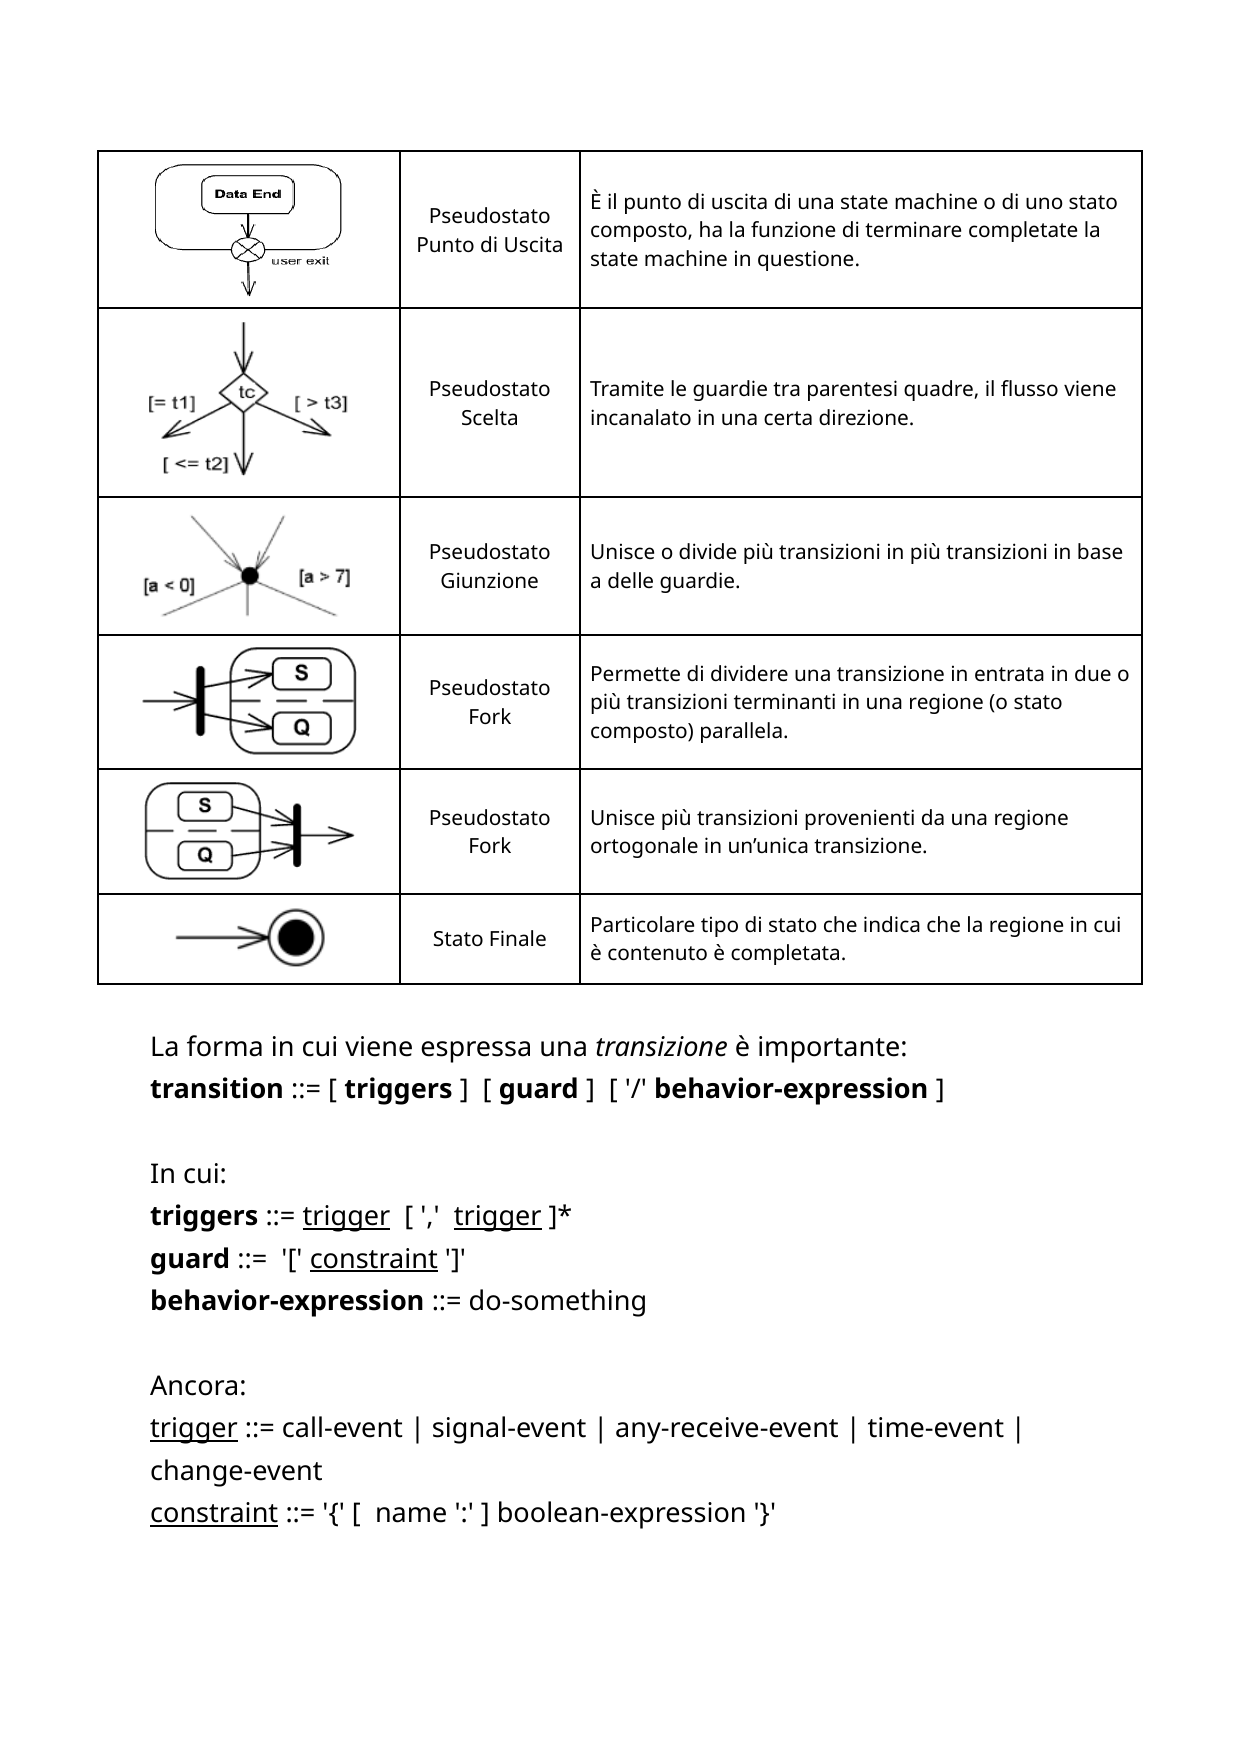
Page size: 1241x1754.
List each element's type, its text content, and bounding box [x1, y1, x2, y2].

picture [141, 780, 357, 882]
picture [141, 508, 357, 624]
text La forma in cui viene espressa una transizione è importante: [150, 1027, 1090, 1064]
table_cell [99, 309, 399, 496]
text behavior-expression ::= do-something [150, 1281, 1090, 1318]
table_cell Pseudostato Fork [401, 770, 579, 892]
table_cell [99, 770, 399, 892]
table_cell Permette di dividere una transizione in entrata in due o più transizioni terminanti in una regione (o stato composto) parallela. [581, 636, 1141, 768]
table_cell È il punto di uscita di una state machine o di uno stato composto, ha la funzione di terminare completate la state machine in questione. [581, 152, 1141, 307]
text trigger ::= call-event | signal-event | any-receive-event | time-event | change-event [150, 1409, 1090, 1488]
text triggers ::= trigger [ ',' trigger ]* [150, 1197, 1090, 1233]
text Ancora: [150, 1366, 1090, 1403]
table_cell Unisce più transizioni provenienti da una regione ortogonale in un’unica transizione. [581, 770, 1141, 892]
table_cell Pseudostato Punto di Uscita [401, 152, 579, 307]
text guard ::= '[' constraint ']' [150, 1239, 1090, 1276]
picture [155, 162, 344, 297]
picture [140, 646, 358, 758]
table_cell Tramite le guardie tra parentesi quadre, il flusso viene incanalato in una certa direzione. [581, 309, 1141, 496]
text constraint ::= '{' [ name ':' ] boolean-expression '}' [150, 1493, 1090, 1530]
table_cell [99, 895, 399, 983]
picture [170, 905, 328, 973]
table_cell Stato Finale [401, 895, 579, 983]
table_cell Unisce o divide più transizioni in più transizioni in base a delle guardie. [581, 498, 1141, 633]
table_cell [99, 152, 399, 307]
text In cui: [150, 1154, 1090, 1191]
table_cell Particolare tipo di stato che indica che la regione in cui è contenuto è completata. [581, 895, 1141, 983]
text transition ::= [ triggers ] [ guard ] [ '/' behavior-expression ] [150, 1069, 1090, 1106]
table_cell Pseudostato Fork [401, 636, 579, 768]
table_cell Pseudostato Giunzione [401, 498, 579, 633]
table_cell Pseudostato Scelta [401, 309, 579, 496]
picture [148, 319, 349, 486]
table_cell [99, 636, 399, 768]
table_cell [99, 498, 399, 633]
